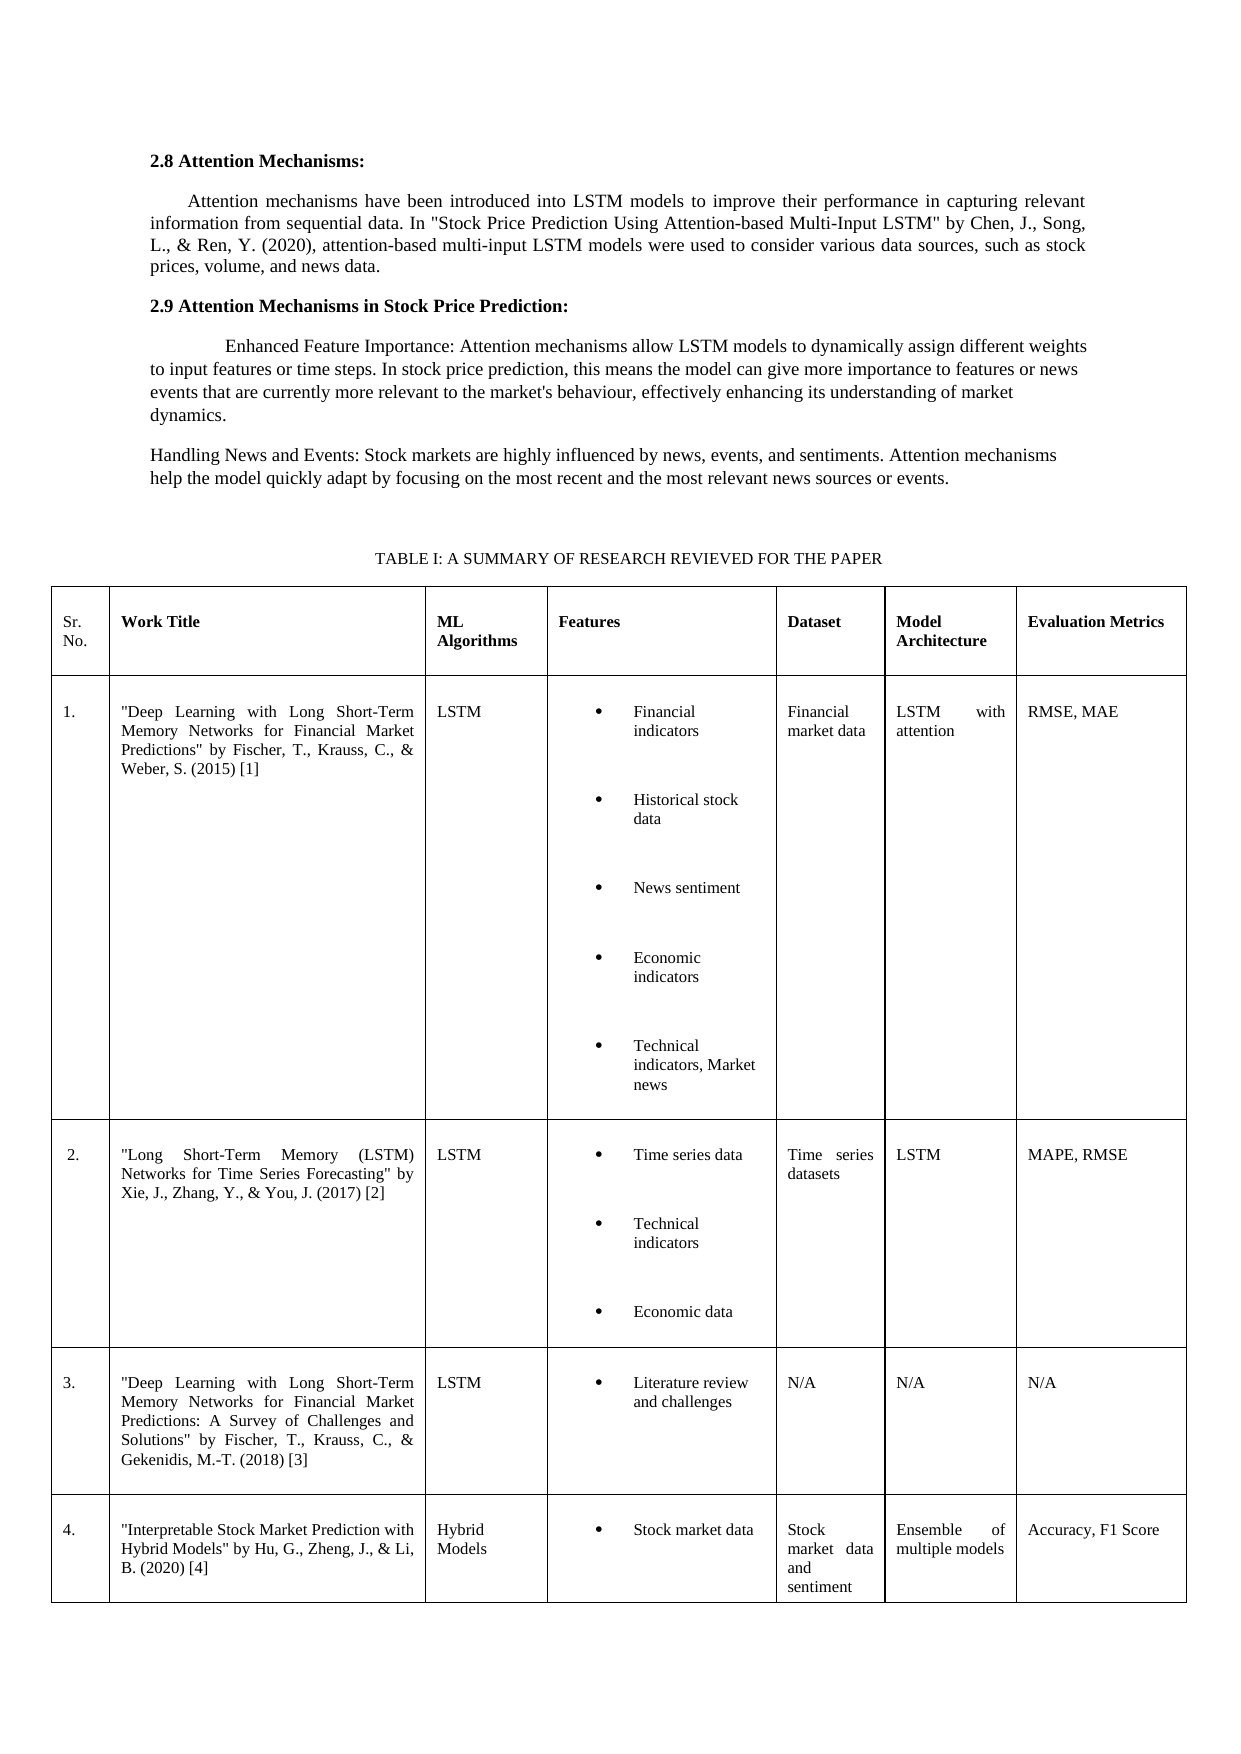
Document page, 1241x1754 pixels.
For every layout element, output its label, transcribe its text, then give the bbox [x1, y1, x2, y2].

table_cell Financial market data [777, 676, 884, 1118]
table_cell 4. [52, 1495, 109, 1602]
table_cell Time series data Technical indicators Economic data [548, 1120, 776, 1347]
table_cell N/A [1017, 1348, 1186, 1493]
table_cell Hybrid Models [426, 1495, 547, 1602]
table_header Dataset [777, 587, 884, 675]
table_cell Accuracy, F1 Score [1017, 1495, 1186, 1602]
table_header Sr. No. [52, 587, 109, 675]
table_cell LSTM with attention [886, 676, 1016, 1118]
table_cell N/A [777, 1348, 884, 1493]
text TABLE I: A SUMMARY OF RESEARCH REVIEVED FOR THE PAPER [300, 549, 1090, 568]
table_cell Financial indicators Historical stock data News sentiment Economic indicators Technical indicators, Market news [548, 676, 776, 1118]
table_cell "Deep Learning with Long Short-Term Memory Networks for Financial Market Predictions" by Fischer, T., Krauss, C., & Weber, S. (2015) [1] [110, 676, 425, 1118]
table_cell Stock market data and sentiment [777, 1495, 884, 1602]
table_cell Literature review and challenges [548, 1348, 776, 1493]
table_header ML Algorithms [426, 587, 547, 675]
table_header Evaluation Metrics [1017, 587, 1186, 675]
table_cell 2. [52, 1120, 109, 1347]
table_cell LSTM [426, 1348, 547, 1493]
table_cell Stock market data Sentiment analysis Market news Technical indicators Economic data [548, 1495, 776, 1602]
text 2.8 Attention Mechanisms: [150, 150, 1087, 172]
table_header Features [548, 587, 776, 675]
table_cell "Deep Learning with Long Short-Term Memory Networks for Financial Market Predictions: A Survey of Challenges and Solutions" by Fischer, T., Krauss, C., & Gekenidis, M.-T. (2018) [3] [110, 1348, 425, 1493]
table_cell Time series datasets [777, 1120, 884, 1347]
table_header Model Architecture [886, 587, 1016, 675]
table_cell Ensemble of multiple models [886, 1495, 1016, 1602]
table_header Work Title [110, 587, 425, 675]
table_cell LSTM [426, 1120, 547, 1347]
table_cell N/A [886, 1348, 1016, 1493]
table_cell LSTM [886, 1120, 1016, 1347]
text Handling News and Events: Stock markets are highly influenced by news, events, and sentiments. Attention mechanisms help the model quickly adapt by focusing on the most recent and the most relevant news sources or events. [150, 444, 1090, 488]
table_cell RMSE, MAE [1017, 676, 1186, 1118]
table_cell MAPE, RMSE [1017, 1120, 1186, 1347]
table_cell 3. [52, 1348, 109, 1493]
table_cell "Interpretable Stock Market Prediction with Hybrid Models" by Hu, G., Zheng, J., & Li, B. (2020) [4] [110, 1495, 425, 1602]
text 2.9 Attention Mechanisms in Stock Price Prediction: [150, 295, 1090, 317]
table_cell LSTM [426, 676, 547, 1118]
text Attention mechanisms have been introduced into LSTM models to improve their performance in capturing relevant information from sequential data. In "Stock Price Prediction Using Attention-based Multi-Input LSTM" by Chen, J., Song, L., & Ren, Y. (2020), attention-based multi-input LSTM models were used to consider various data sources, such as stock prices, volume, and news data. [150, 190, 1087, 277]
table_cell 1. [52, 676, 109, 1118]
table_cell "Long Short-Term Memory (LSTM) Networks for Time Series Forecasting" by Xie, J., Zhang, Y., & You, J. (2017) [2] [110, 1120, 425, 1347]
text Enhanced Feature Importance: Attention mechanisms allow LSTM models to dynamically assign different weights to input features or time steps. In stock price prediction, this means the model can give more importance to features or news events that are currently more relevant to the market's behaviour, effectively enhancing its understanding of market dynamics. [150, 335, 1090, 426]
